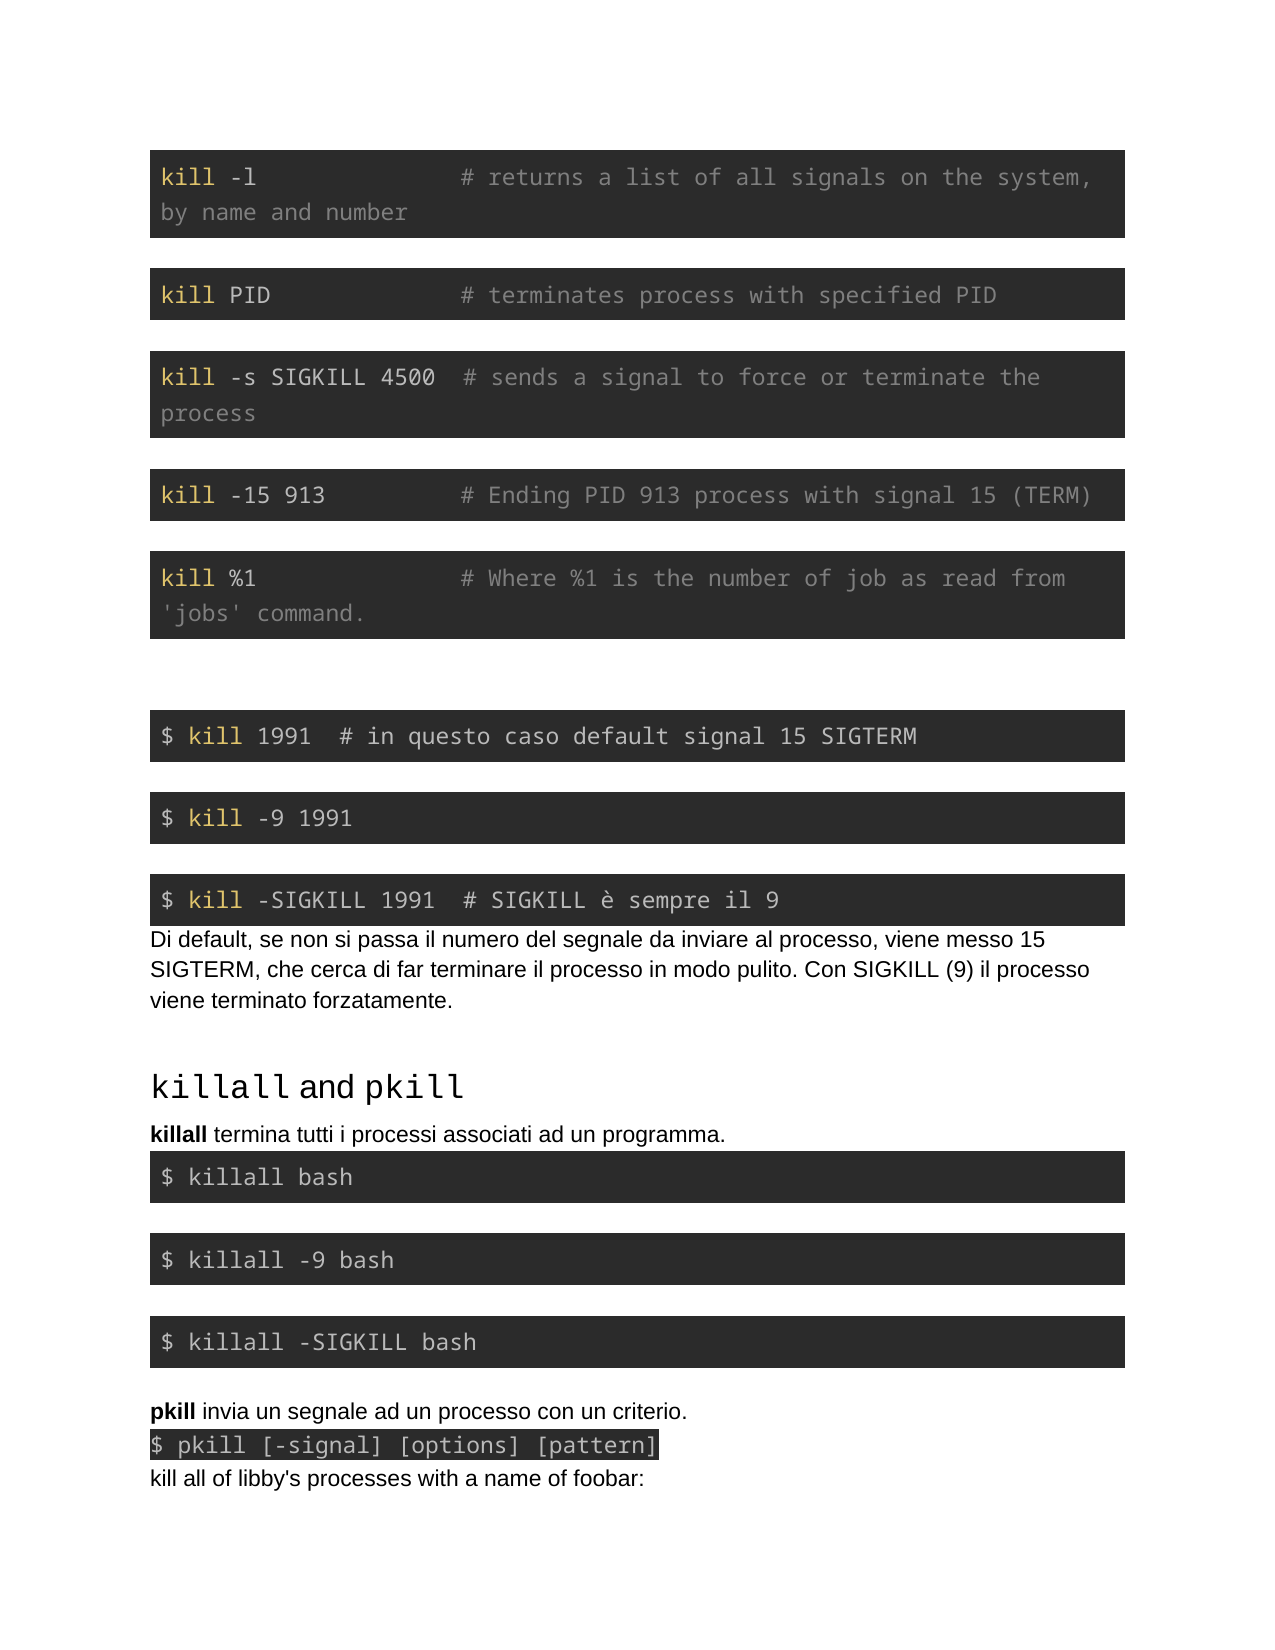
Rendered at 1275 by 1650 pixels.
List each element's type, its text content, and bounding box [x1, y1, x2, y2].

table_header $ killall -9 bash [150, 1233, 1125, 1285]
table_header $ killall bash [150, 1151, 1125, 1203]
table_header $ kill -SIGKILL 1991 # SIGKILL è sempre il 9 [150, 874, 1125, 926]
text killall termina tutti i processi associati ad un programma. [150, 1121, 1125, 1147]
table_header $ kill 1991 # in questo caso default signal 15 SIGTERM [150, 710, 1125, 762]
subtitle killall and pkill [150, 1067, 1125, 1108]
table_header kill -s SIGKILL 4500 # sends a signal to force or terminate the process [150, 351, 1125, 438]
table_header kill %1 # Where %1 is the number of job as read from 'jobs' command. [150, 551, 1125, 639]
text $ pkill [-signal] [options] [pattern] [150, 1429, 1125, 1460]
text Di default, se non si passa il numero del segnale da inviare al processo, viene messo 15 SIGTERM, che cerca di far terminare il processo in modo pulito. Con SIGKILL (9) il processo viene terminato forzatamente. [150, 926, 1125, 1013]
table_header kill -l # returns a list of all signals on the system, by name and number [150, 150, 1125, 238]
table_header $ killall -SIGKILL bash [150, 1316, 1125, 1368]
text pkill invia un segnale ad un processo con un criterio. [150, 1398, 1125, 1424]
table_header $ kill -9 1991 [150, 792, 1125, 844]
table_header kill -15 913 # Ending PID 913 process with signal 15 (TERM) [150, 469, 1125, 521]
table_header kill PID # terminates process with specified PID [150, 268, 1125, 320]
text kill all of libby's processes with a name of foobar: [150, 1465, 1125, 1491]
